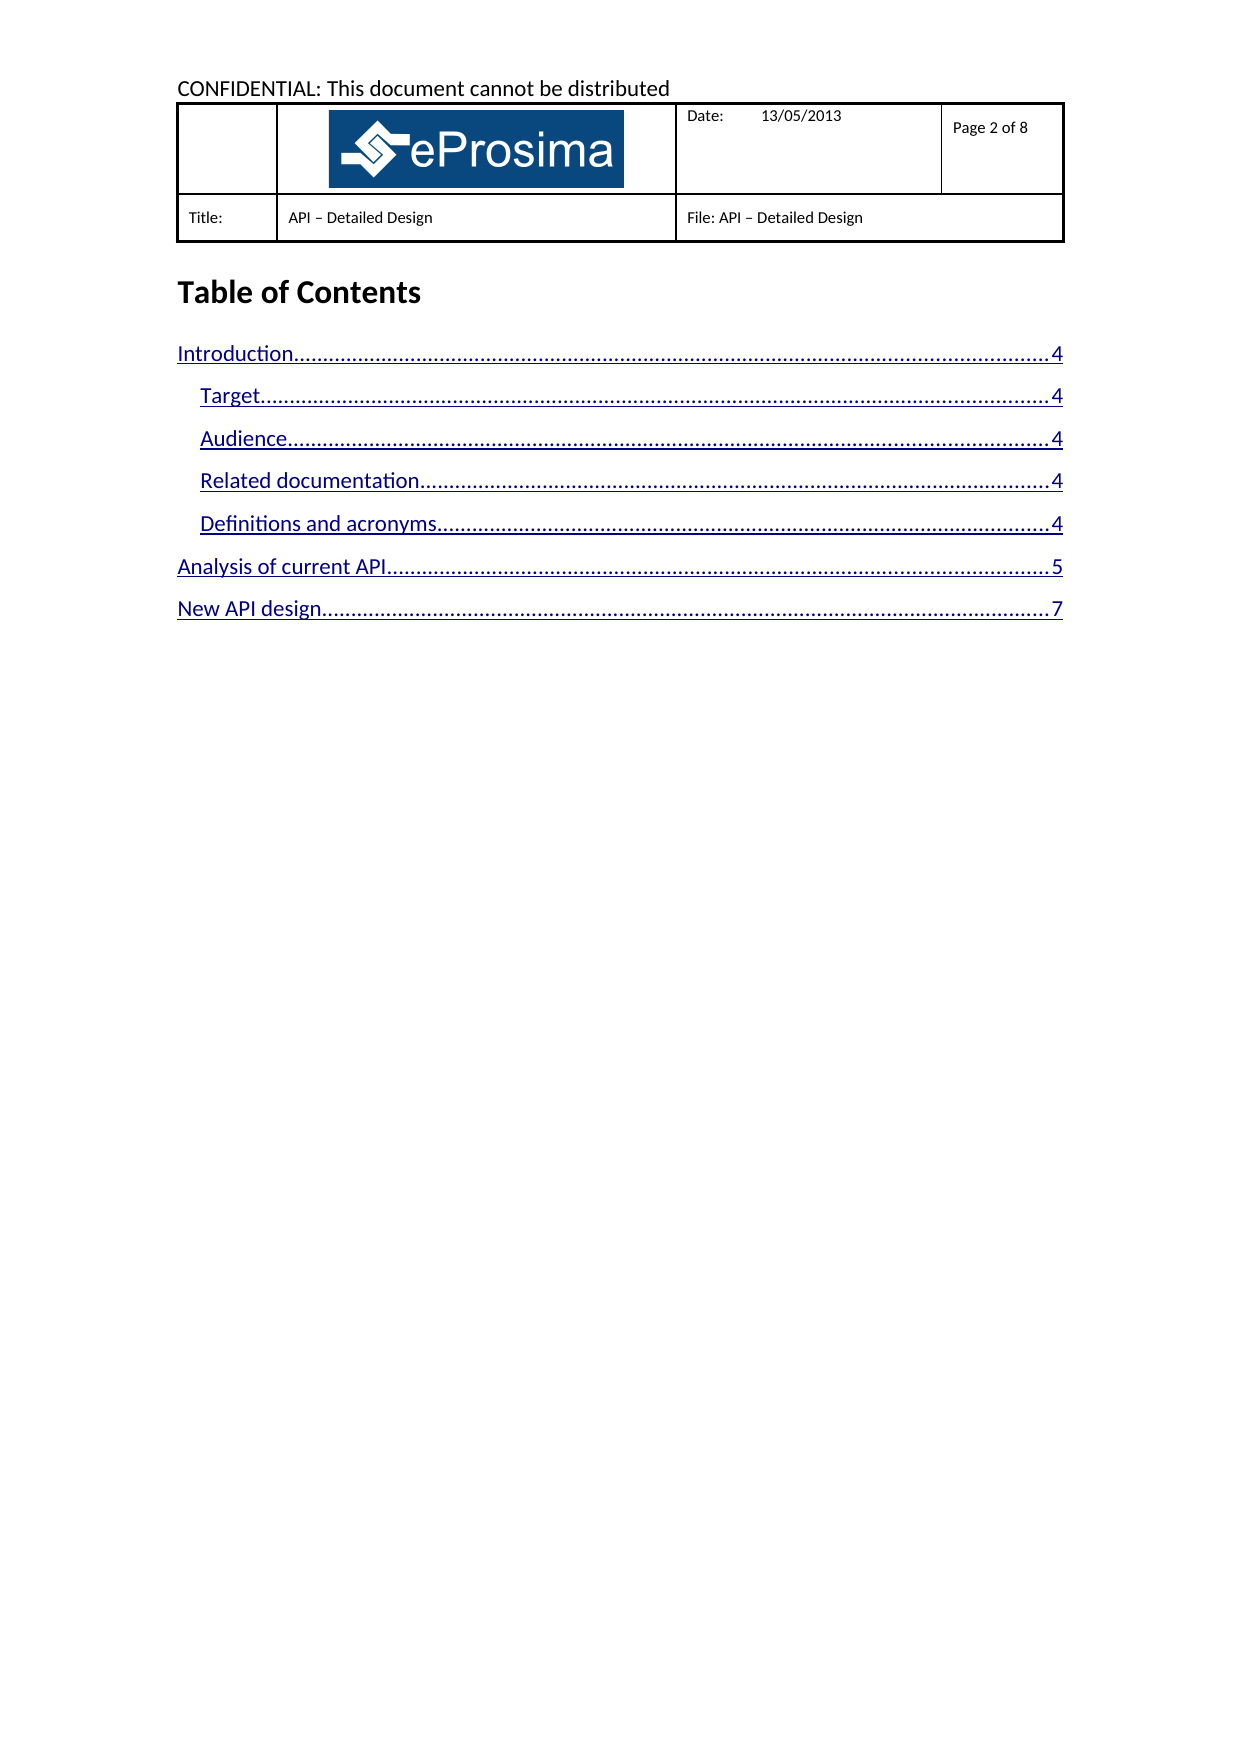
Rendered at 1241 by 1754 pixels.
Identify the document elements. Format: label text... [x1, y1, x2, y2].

text Analysis of current API 5 [177, 552, 1063, 576]
text Definitions and acronyms 4 [200, 509, 1063, 533]
subtitle Table of Contents [177, 271, 1063, 312]
text Target 4 [200, 381, 1063, 406]
text Audience 4 [200, 424, 1063, 448]
text New API design 7 [177, 594, 1063, 619]
text Introduction 4 [177, 339, 1063, 363]
text Related documentation 4 [200, 467, 1063, 491]
picture [328, 110, 624, 188]
